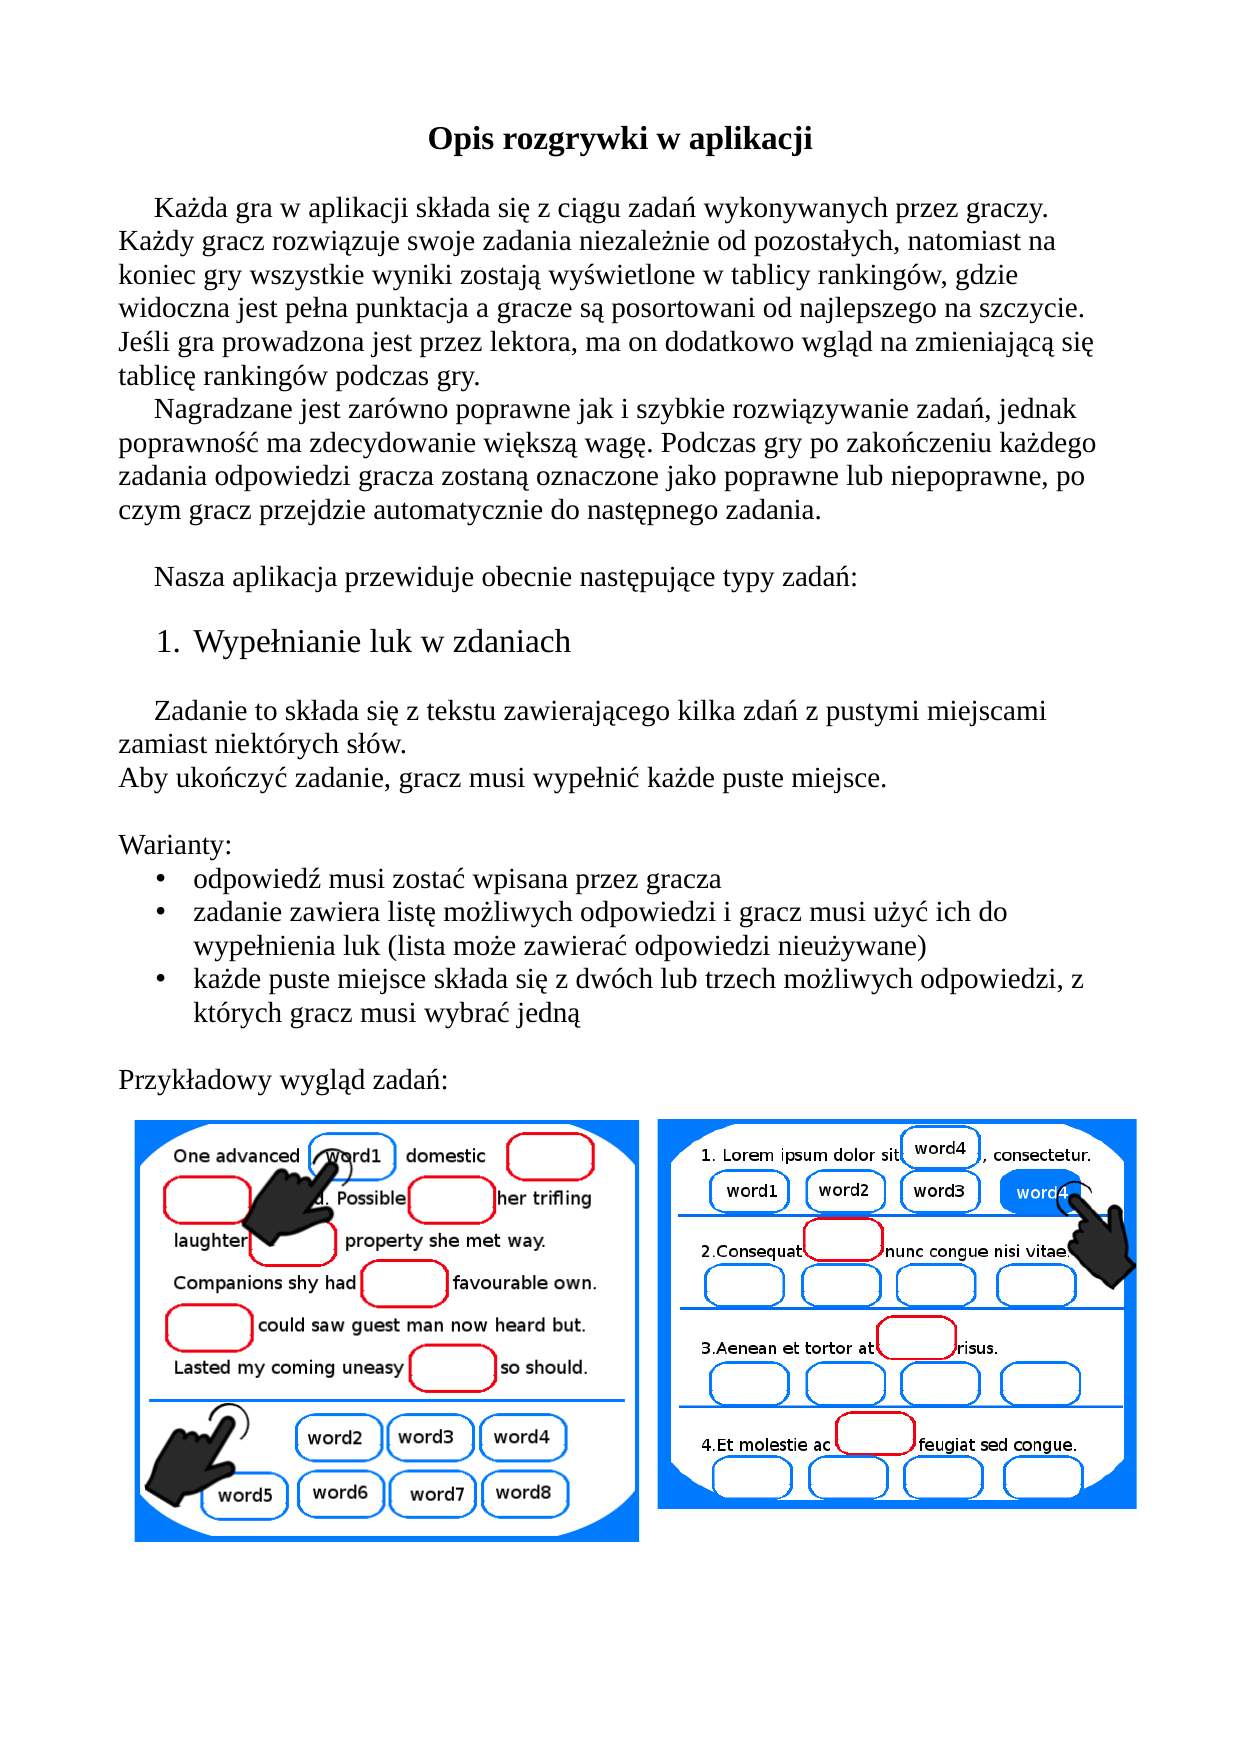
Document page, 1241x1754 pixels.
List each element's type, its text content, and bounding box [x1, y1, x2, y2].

text Jeśli gra prowadzona jest przez lektora, ma on dodatkowo wgląd na zmieniającą się tablicę rankingów podczas gry. [118, 324, 1122, 391]
text Opis rozgrywki w aplikacji [118, 118, 1122, 156]
text Każda gra w aplikacji składa się z ciągu zadań wykonywanych przez graczy. Każdy gracz rozwiązuje swoje zadania niezależnie od pozostałych, natomiast na koniec gry wszystkie wyniki zostają wyświetlone w tablicy rankingów, gdzie widoczna jest pełna punktacja a gracze są posortowani od najlepszego na szczycie. [118, 190, 1122, 324]
text Aby ukończyć zadanie, gracz musi wypełnić każde puste miejsce. [118, 760, 1122, 794]
picture [657, 1119, 1137, 1509]
text Przykładowy wygląd zadań: [118, 1062, 1122, 1096]
list odpowiedź musi zostać wpisana przez gracza [156, 861, 1122, 894]
list Wypełnianie luk w zdaniach [156, 621, 1122, 659]
picture [134, 1120, 640, 1542]
list każde puste miejsce składa się z dwóch lub trzech możliwych odpowiedzi, z których gracz musi wybrać jedną [156, 962, 1122, 1029]
text Warianty: [118, 827, 1122, 861]
text Nagradzane jest zarówno poprawne jak i szybkie rozwiązywanie zadań, jednak poprawność ma zdecydowanie większą wagę. Podczas gry po zakończeniu każdego zadania odpowiedzi gracza zostaną oznaczone jako poprawne lub niepoprawne, po czym gracz przejdzie automatycznie do następnego zadania. [118, 391, 1122, 525]
text Nasza aplikacja przewiduje obecnie następujące typy zadań: [118, 559, 1122, 592]
list zadanie zawiera listę możliwych odpowiedzi i gracz musi użyć ich do wypełnienia luk (lista może zawierać odpowiedzi nieużywane) [156, 894, 1122, 962]
text Zadanie to składa się z tekstu zawierającego kilka zdań z pustymi miejscami zamiast niektórych słów. [118, 693, 1122, 760]
